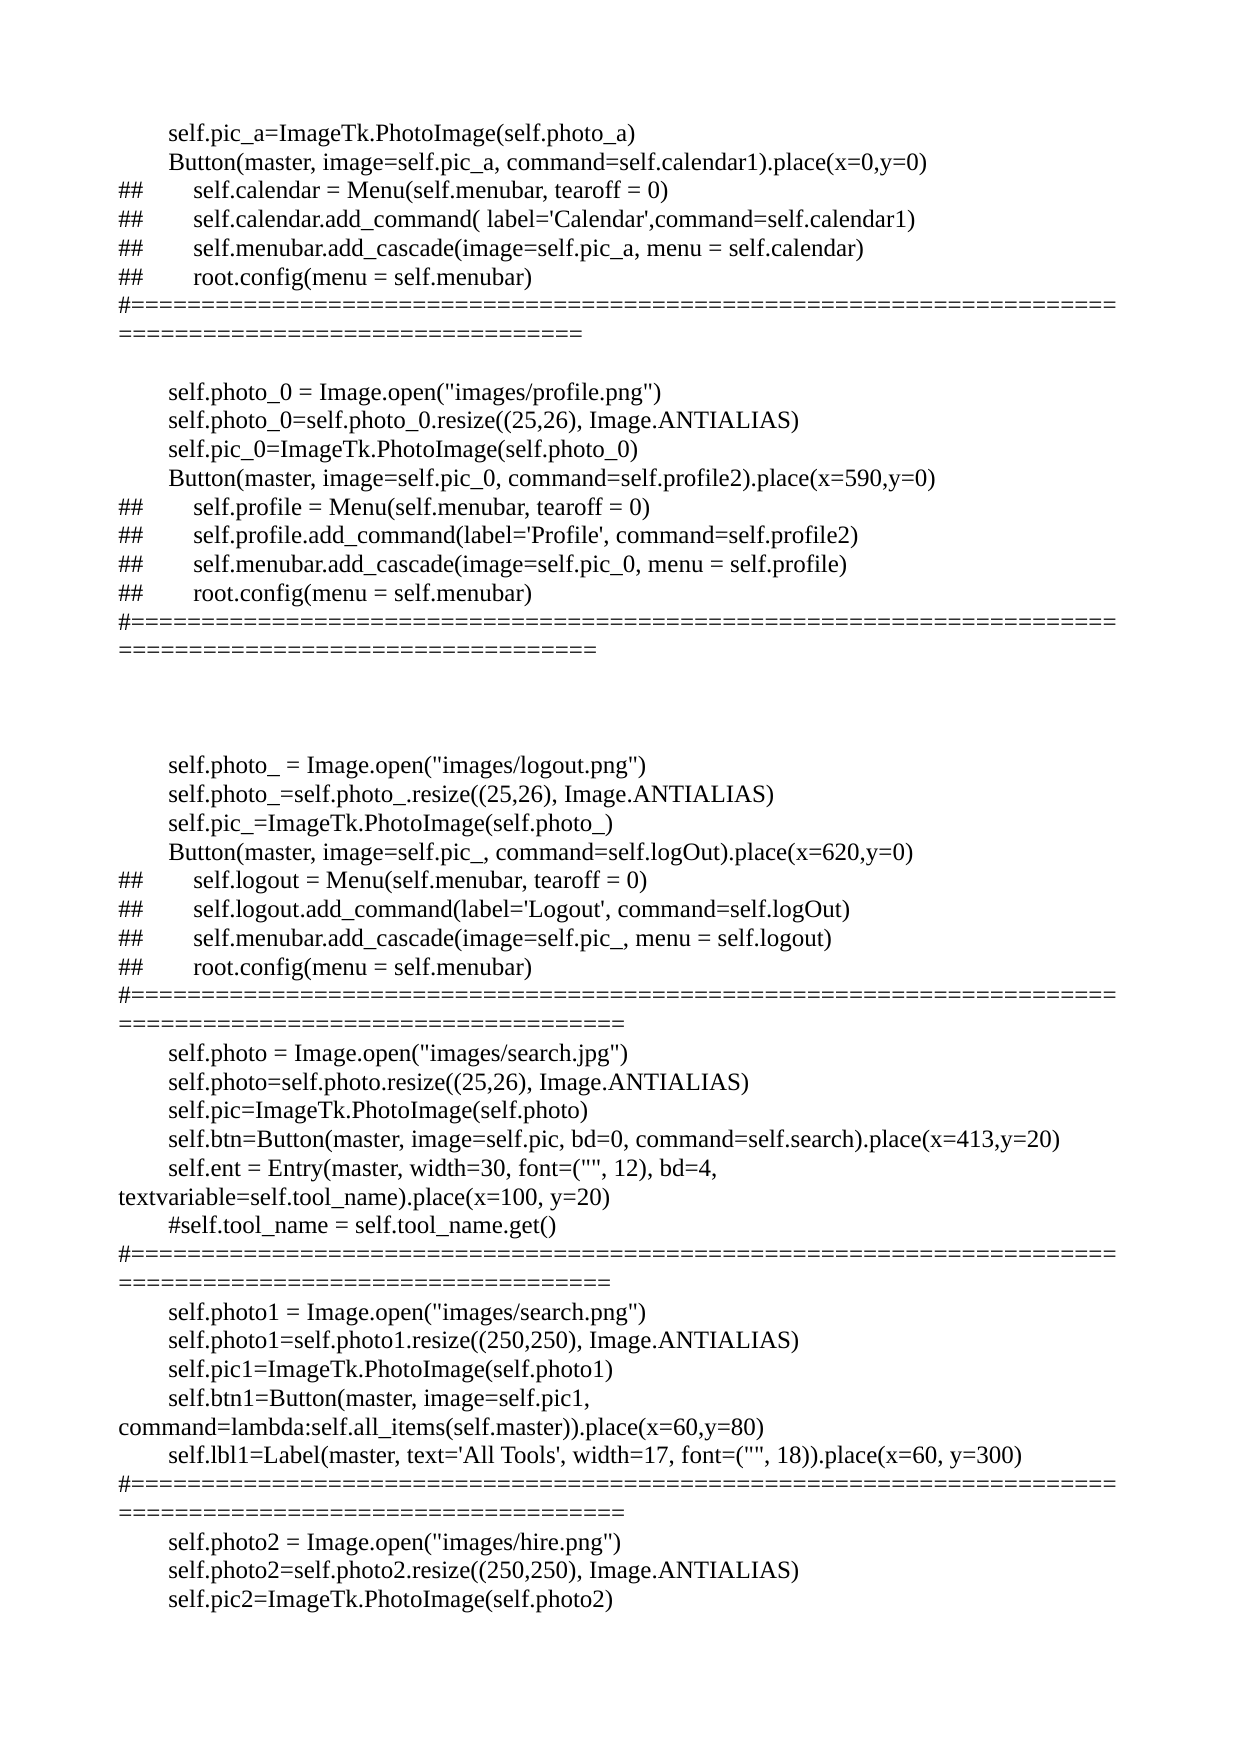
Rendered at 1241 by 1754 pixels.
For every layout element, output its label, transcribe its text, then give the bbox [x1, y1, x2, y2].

text ## self.menubar.add_cascade(image=self.pic_a, menu = self.calendar) [118, 233, 1122, 262]
text ## self.profile = Menu(self.menubar, tearoff = 0) [118, 492, 1122, 521]
text ## root.config(menu = self.menubar) [118, 262, 1122, 291]
text ## self.logout = Menu(self.menubar, tearoff = 0) [118, 866, 1122, 894]
text self.lbl1=Label(master, text='All Tools', width=17, font=("", 18)).place(x=60, y=300) [118, 1441, 1122, 1469]
text Button(master, image=self.pic_a, command=self.calendar1).place(x=0,y=0) [118, 147, 1122, 176]
text #======================================================================================================== [118, 607, 1122, 664]
text #self.tool_name = self.tool_name.get() [118, 1211, 1122, 1239]
text #========================================================================================================== [118, 981, 1122, 1038]
text self.photo_0=self.photo_0.resize((25,26), Image.ANTIALIAS) [118, 406, 1122, 434]
text ## self.logout.add_command(label='Logout', command=self.logOut) [118, 894, 1122, 923]
text Button(master, image=self.pic_0, command=self.profile2).place(x=590,y=0) [118, 463, 1122, 492]
text self.btn1=Button(master, image=self.pic1, command=lambda:self.all_items(self.master)).place(x=60,y=80) [118, 1383, 1122, 1441]
text self.photo = Image.open("images/search.jpg") [118, 1038, 1122, 1067]
text self.photo_=self.photo_.resize((25,26), Image.ANTIALIAS) [118, 779, 1122, 808]
text self.pic_=ImageTk.PhotoImage(self.photo_) [118, 808, 1122, 837]
text self.photo2 = Image.open("images/hire.png") [118, 1527, 1122, 1556]
text Button(master, image=self.pic_, command=self.logOut).place(x=620,y=0) [118, 837, 1122, 866]
text self.ent = Entry(master, width=30, font=("", 12), bd=4, textvariable=self.tool_name).place(x=100, y=20) [118, 1153, 1122, 1211]
text self.photo1=self.photo1.resize((250,250), Image.ANTIALIAS) [118, 1326, 1122, 1354]
text #======================================================================================================= [118, 291, 1122, 348]
text self.pic=ImageTk.PhotoImage(self.photo) [118, 1096, 1122, 1124]
text self.pic_a=ImageTk.PhotoImage(self.photo_a) [118, 118, 1122, 147]
text self.pic1=ImageTk.PhotoImage(self.photo1) [118, 1354, 1122, 1383]
text ## self.calendar = Menu(self.menubar, tearoff = 0) [118, 176, 1122, 204]
text #========================================================================================================= [118, 1239, 1122, 1297]
text self.photo_ = Image.open("images/logout.png") [118, 751, 1122, 779]
text self.photo_0 = Image.open("images/profile.png") [118, 377, 1122, 406]
text #========================================================================================================== [118, 1469, 1122, 1527]
text self.pic_0=ImageTk.PhotoImage(self.photo_0) [118, 434, 1122, 463]
text ## root.config(menu = self.menubar) [118, 952, 1122, 981]
text self.photo1 = Image.open("images/search.png") [118, 1297, 1122, 1326]
text self.photo=self.photo.resize((25,26), Image.ANTIALIAS) [118, 1067, 1122, 1096]
text ## root.config(menu = self.menubar) [118, 578, 1122, 607]
text ## self.menubar.add_cascade(image=self.pic_0, menu = self.profile) [118, 549, 1122, 578]
text ## self.calendar.add_command( label='Calendar',command=self.calendar1) [118, 204, 1122, 233]
text ## self.menubar.add_cascade(image=self.pic_, menu = self.logout) [118, 923, 1122, 952]
text self.pic2=ImageTk.PhotoImage(self.photo2) [118, 1584, 1122, 1613]
text ## self.profile.add_command(label='Profile', command=self.profile2) [118, 521, 1122, 549]
text self.photo2=self.photo2.resize((250,250), Image.ANTIALIAS) [118, 1556, 1122, 1584]
text self.btn=Button(master, image=self.pic, bd=0, command=self.search).place(x=413,y=20) [118, 1124, 1122, 1153]
